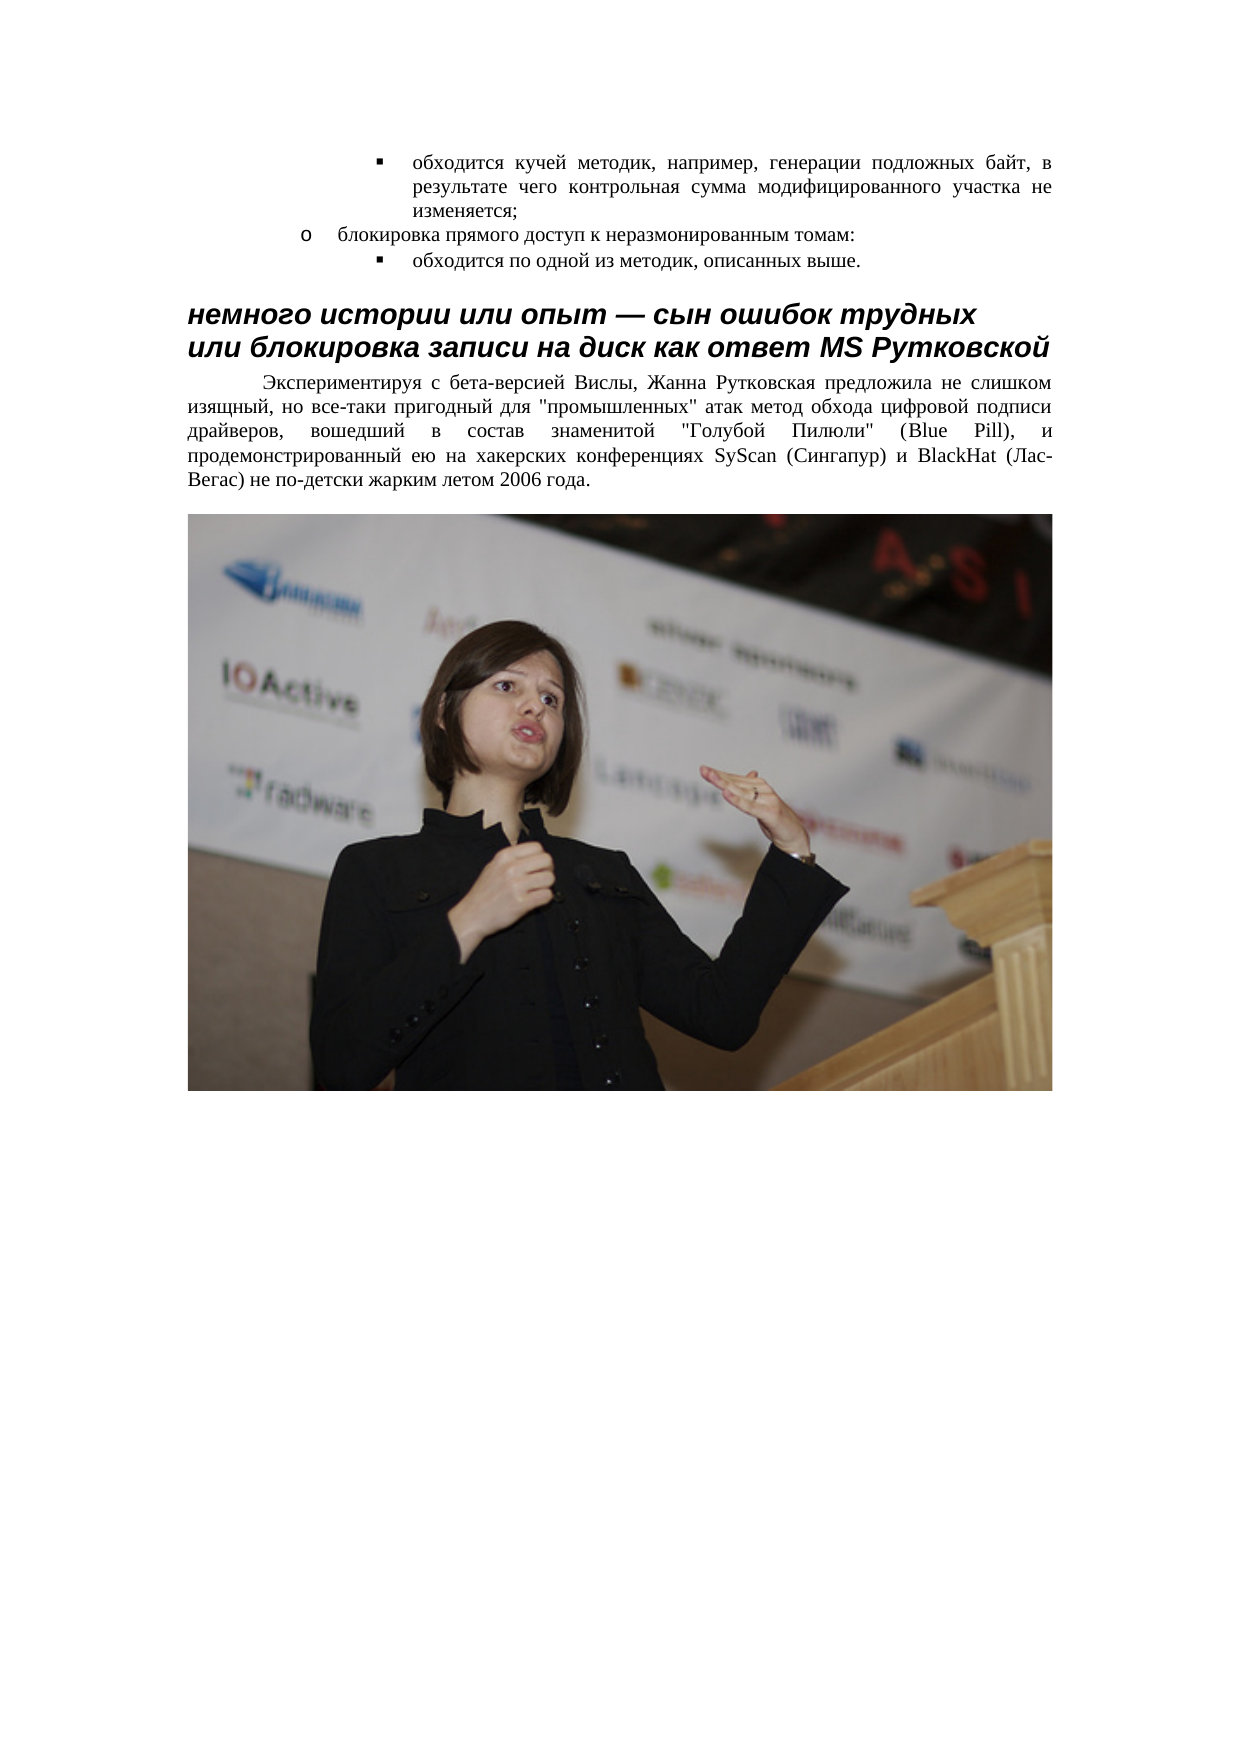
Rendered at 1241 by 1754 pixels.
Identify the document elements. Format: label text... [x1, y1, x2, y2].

text Экспериментируя с бета-версией Вислы, Жанна Рутковская предложила не слишком изящный, но все-таки пригодный для "промышленных" атак метод обхода цифровой подписи драйверов, вошедший в состав знаменитой "Голубой Пилюли" (Blue Pill), и продемонстрированный ею на хакерских конференциях SyScan (Сингапур) и BlackHat (Лас-Вегас) не по-детски жарким летом 2006 года. [187, 370, 1053, 491]
picture [187, 514, 1053, 1091]
list обходится кучей методик, например, генерации подложных байт, в результате чего контрольная сумма модифицированного участка не изменяется; [375, 150, 1053, 222]
list блокировка прямого доступ к неразмонированным томам: [300, 222, 1053, 248]
subtitle немного истории или опыт — сын ошибок трудных или блокировка записи на диск как ответ MS Рутковской [187, 297, 1053, 364]
list обходится по одной из методик, описанных выше. [375, 248, 1053, 272]
